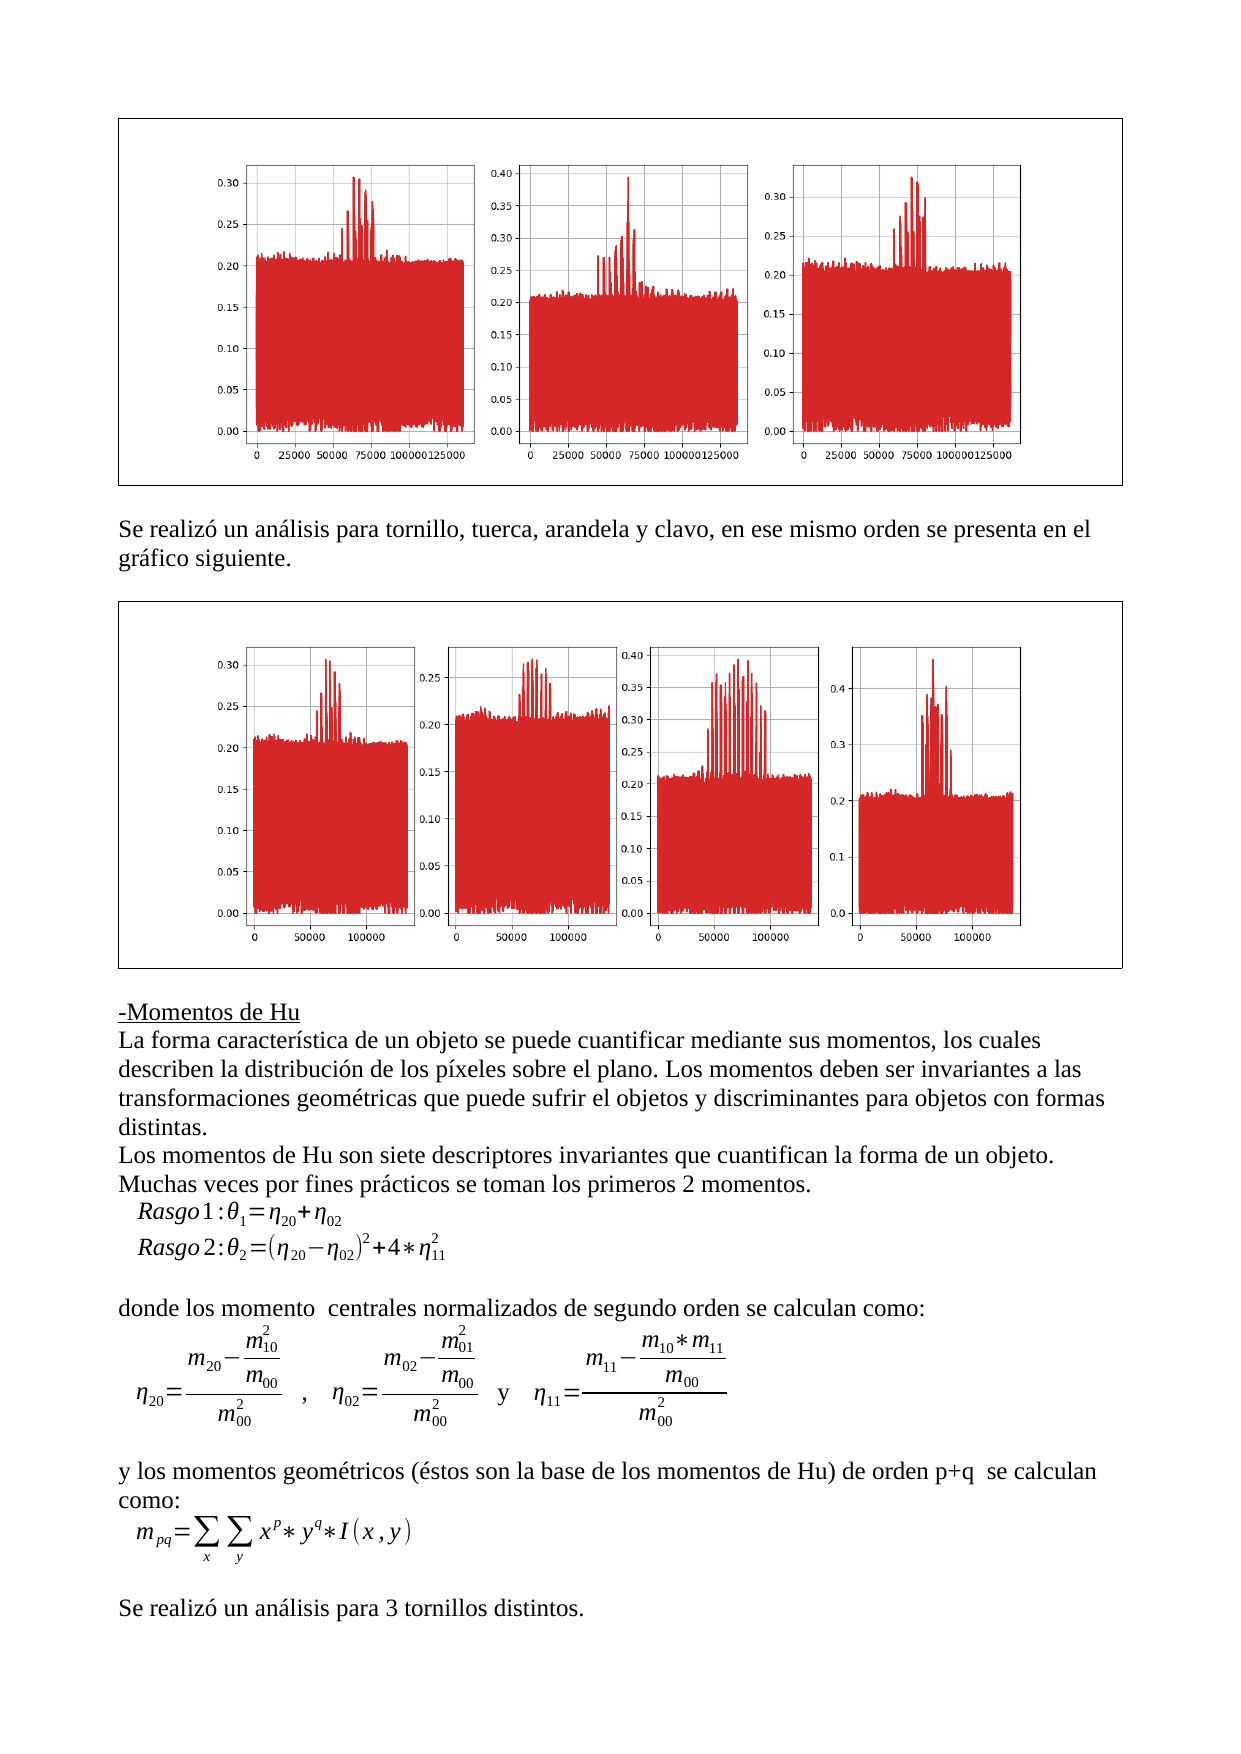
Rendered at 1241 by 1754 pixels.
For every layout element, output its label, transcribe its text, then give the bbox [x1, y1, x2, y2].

picture [121, 603, 1119, 965]
text donde los momento centrales normalizados de segundo orden se calculan como: [118, 1293, 1122, 1322]
text Se realizó un análisis para 3 tornillos distintos. [118, 1593, 1122, 1622]
text La forma característica de un objeto se puede cuantificar mediante sus momentos, los cuales describen la distribución de los píxeles sobre el plano. Los momentos deben ser invariantes a las transformaciones geométricas que puede sufrir el objetos y discriminantes para objetos con formas distintas. [118, 1025, 1122, 1140]
text Se realizó un análisis para tornillo, tuerca, arandela y clavo, en ese mismo orden se presenta en el gráfico siguiente. [118, 514, 1122, 572]
text Los momentos de Hu son siete descriptores invariantes que cuantifican la forma de un objeto. Muchas veces por fines prácticos se toman los primeros 2 momentos. [118, 1140, 1122, 1198]
text y los momentos geométricos (éstos son la base de los momentos de Hu) de orden p+q se calculan como: [118, 1456, 1122, 1564]
text , y [118, 1322, 1122, 1430]
picture [121, 121, 1119, 483]
text -Momentos de Hu [118, 997, 1122, 1025]
